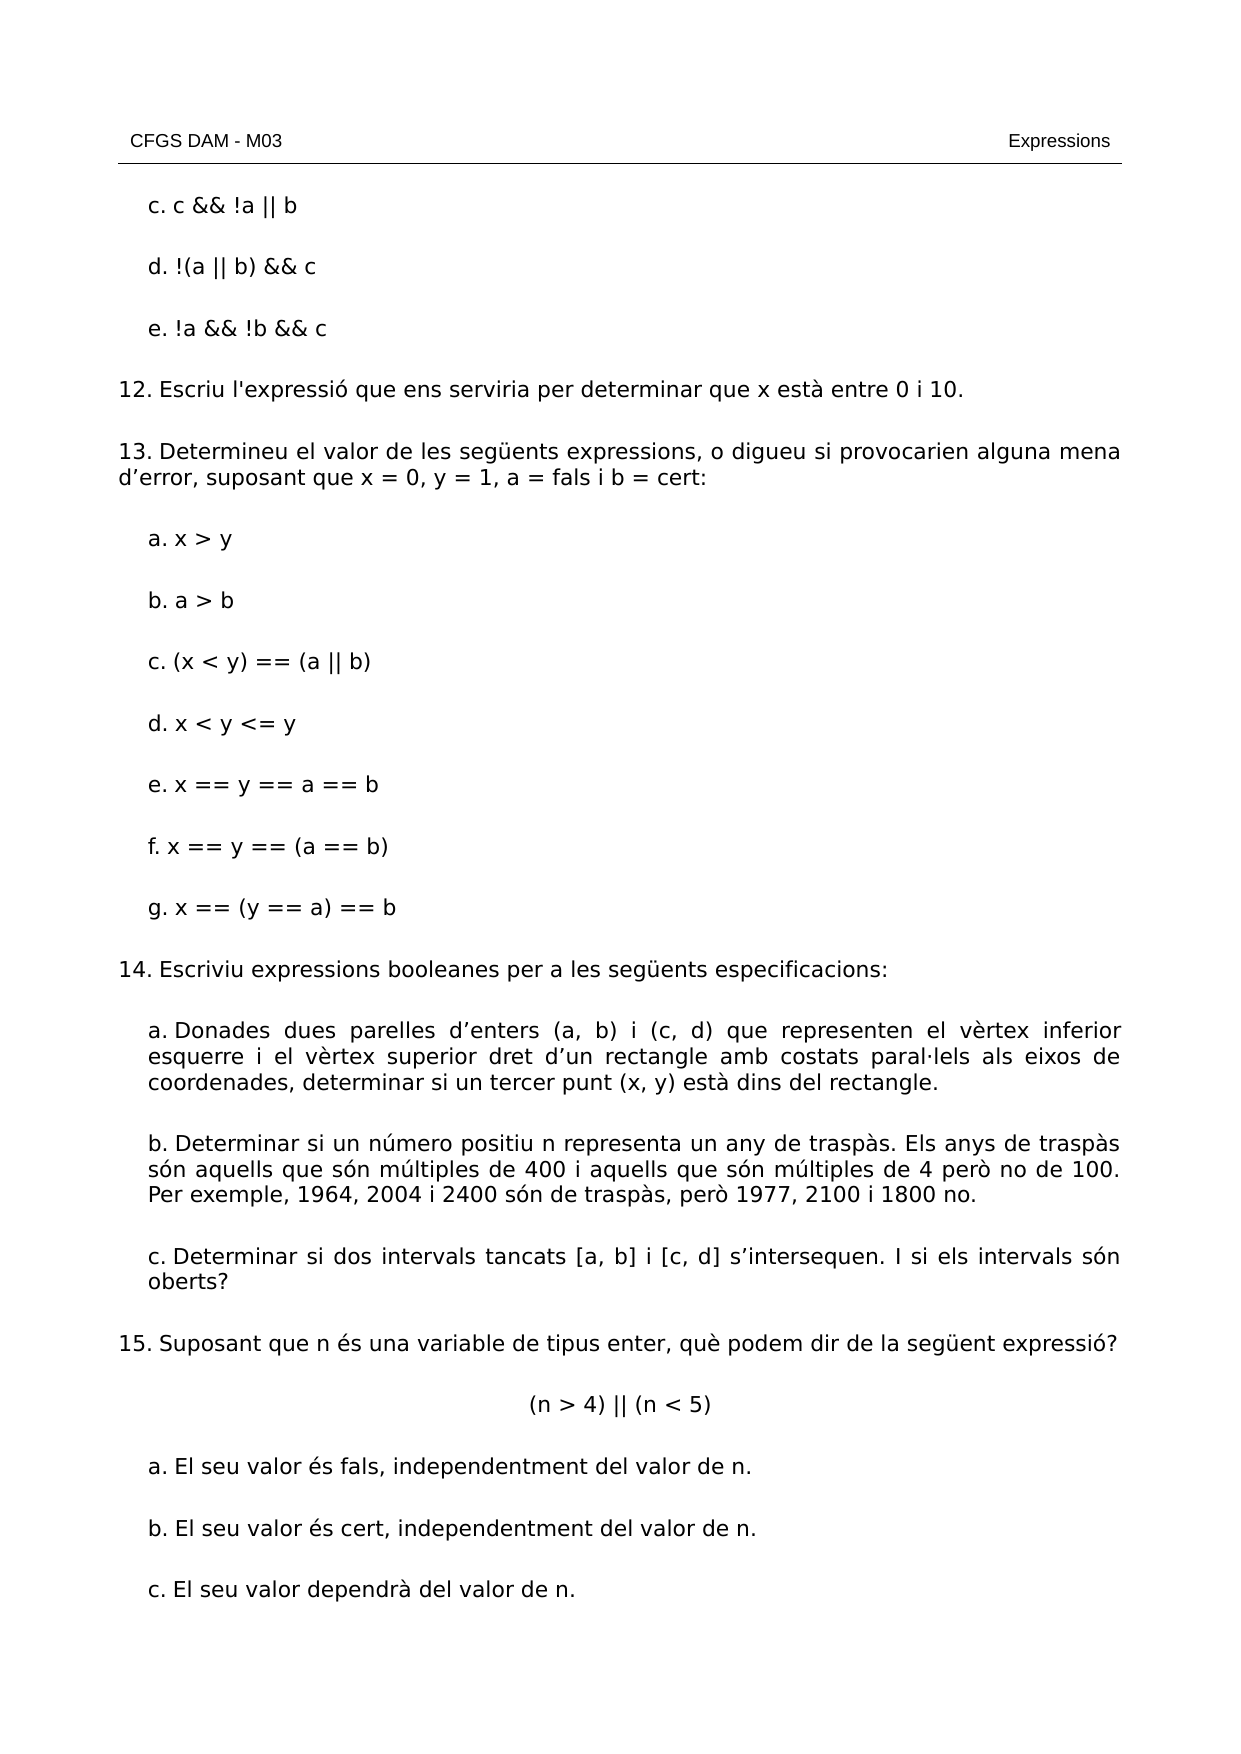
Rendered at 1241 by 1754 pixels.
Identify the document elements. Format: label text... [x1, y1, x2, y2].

list (x < y) == (a || b) [118, 649, 1122, 675]
list x == y == (a == b) [118, 834, 1122, 859]
list Escriviu expressions booleanes per a les següents especificacions: [118, 957, 1122, 983]
list x == (y == a) == b [118, 896, 1122, 921]
list x < y <= y [118, 711, 1122, 736]
list !(a || b) && c [118, 254, 1122, 280]
list a > b [118, 588, 1122, 613]
list x > y [118, 526, 1122, 552]
list Determinar si dos intervals tancats [a, b] i [c, d] s’intersequen. I si els intervals són oberts? [118, 1244, 1122, 1295]
list (n > 4) || (n < 5) [118, 1392, 1122, 1418]
list El seu valor dependrà del valor de n. [118, 1577, 1122, 1603]
list Escriu l'expressió que ens serviria per determinar que x està entre 0 i 10. [118, 377, 1122, 403]
list El seu valor és fals, independentment del valor de n. [118, 1454, 1122, 1479]
list El seu valor és cert, independentment del valor de n. [118, 1516, 1122, 1541]
list Donades dues parelles d’enters (a, b) i (c, d) que representen el vèrtex inferior esquerre i el vèrtex superior dret d’un rectangle amb costats paral·lels als eixos de coordenades, determinar si un tercer punt (x, y) està dins del rectangle. [118, 1019, 1122, 1095]
list c && !a || b [118, 193, 1122, 218]
list Suposant que n és una variable de tipus enter, què podem dir de la següent expressió? [118, 1331, 1122, 1356]
list !a && !b && c [118, 316, 1122, 341]
list Determineu el valor de les següents expressions, o digueu si provocarien alguna mena d’error, suposant que x = 0, y = 1, a = fals i b = cert: [118, 439, 1122, 490]
list Determinar si un número positiu n representa un any de traspàs. Els anys de traspàs són aquells que són múltiples de 400 i aquells que són múltiples de 4 però no de 100. Per exemple, 1964, 2004 i 2400 són de traspàs, però 1977, 2100 i 1800 no. [118, 1131, 1122, 1208]
list x == y == a == b [118, 772, 1122, 798]
